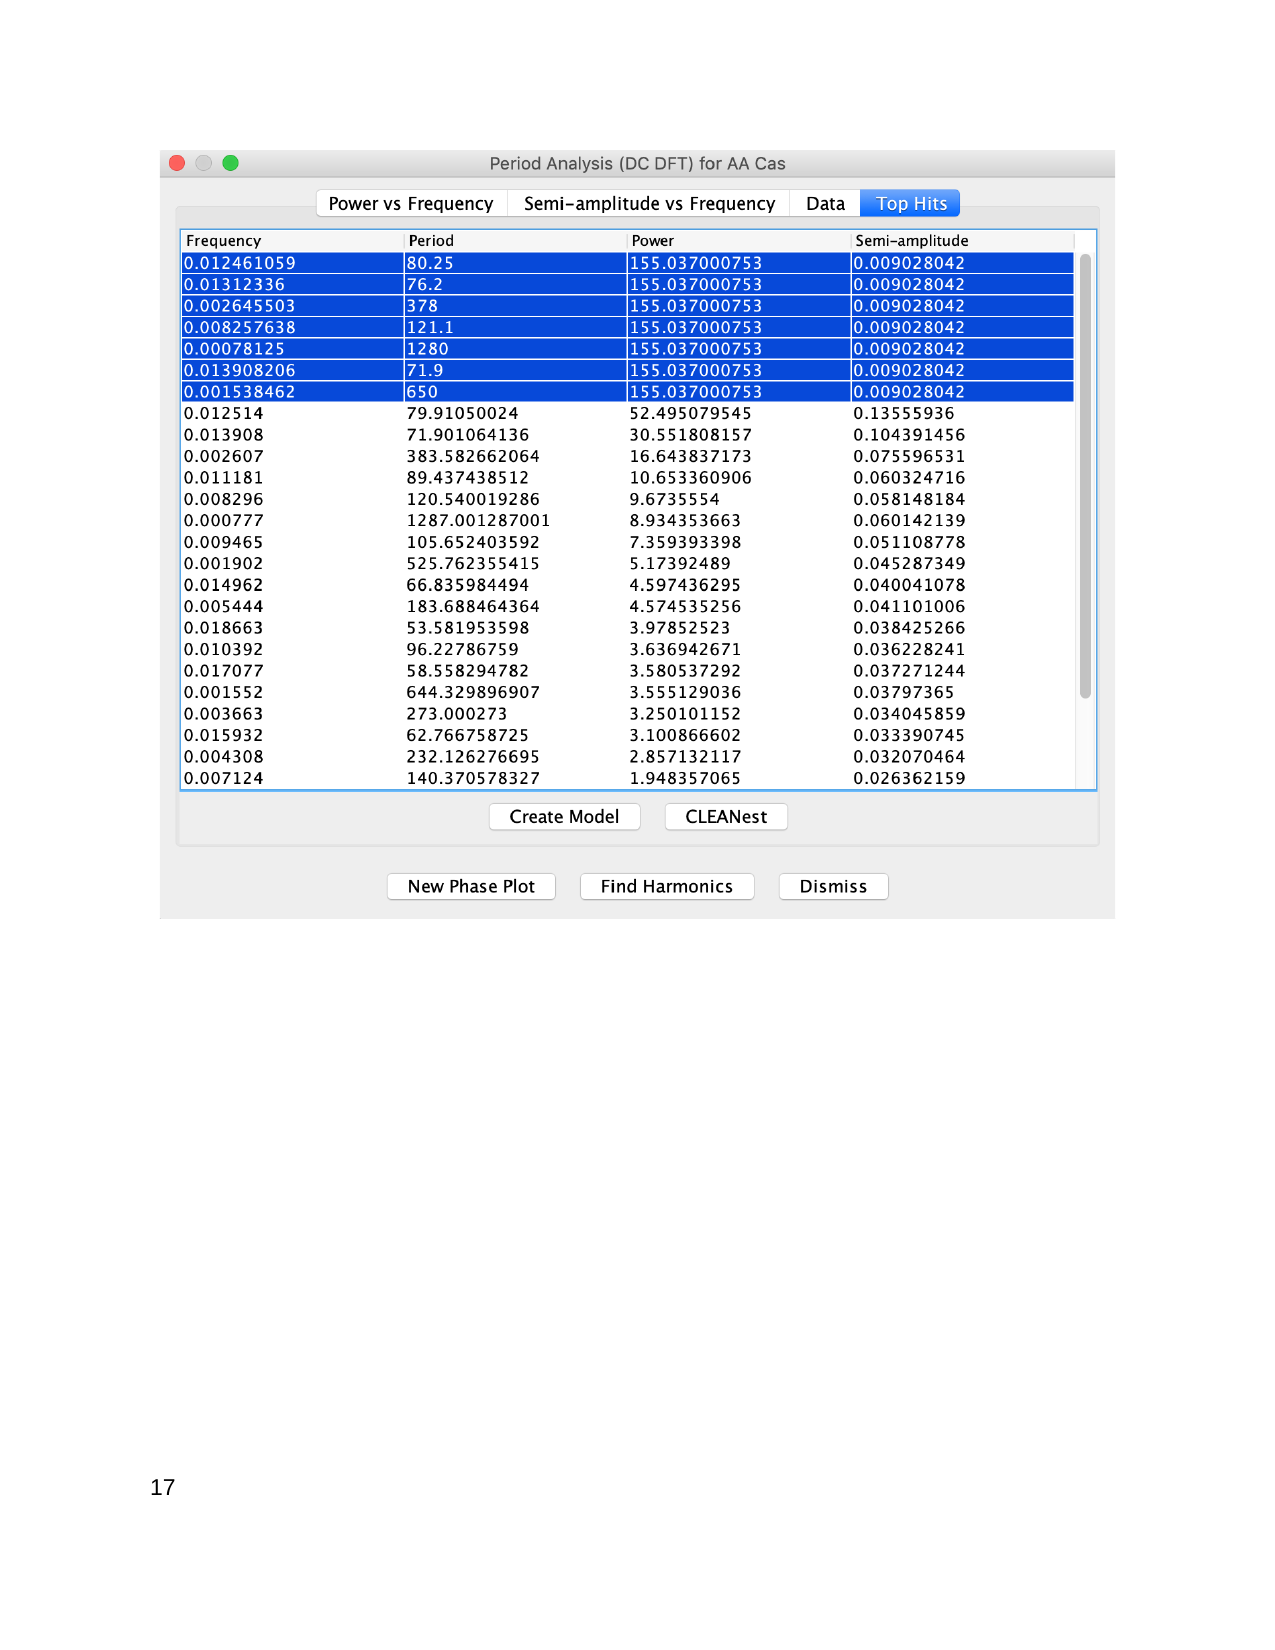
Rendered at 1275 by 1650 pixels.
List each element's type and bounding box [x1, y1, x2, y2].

picture [159, 150, 1116, 919]
